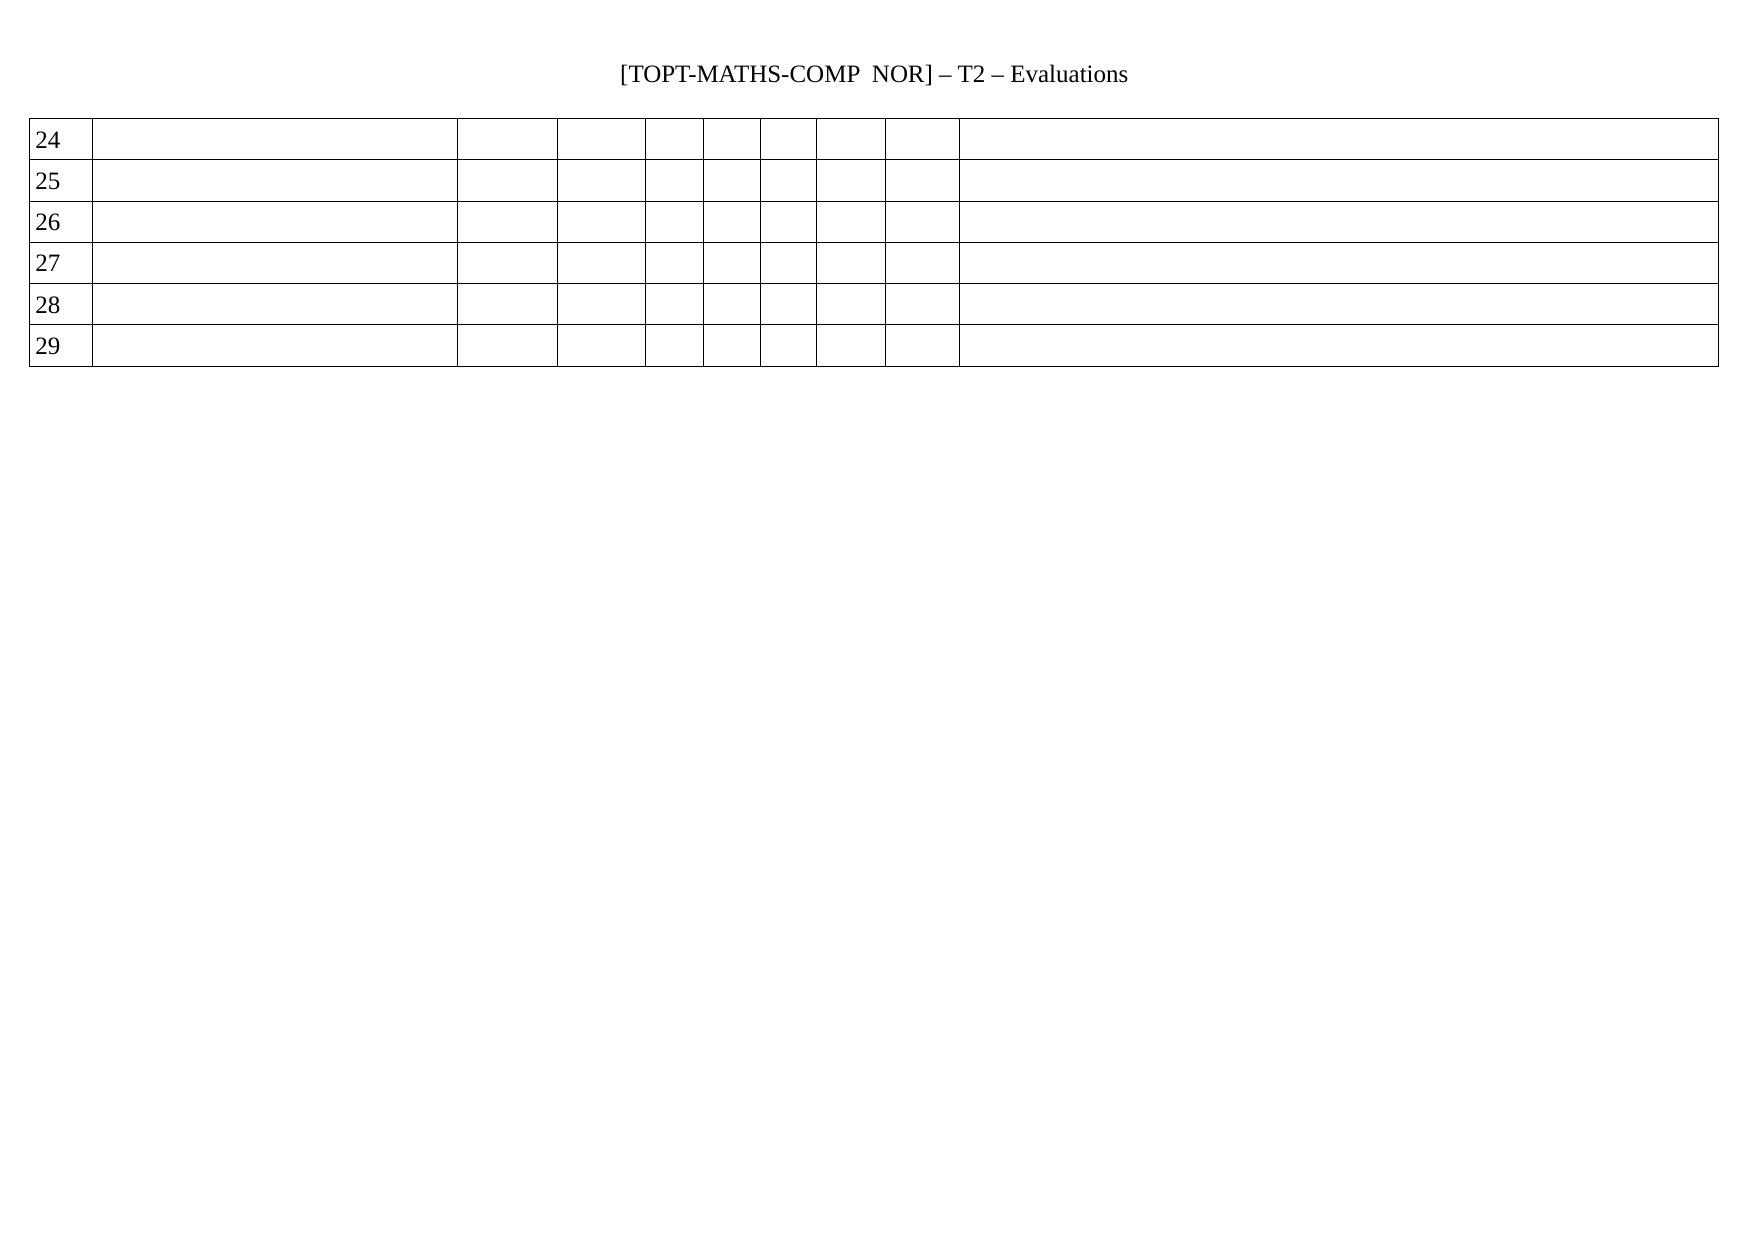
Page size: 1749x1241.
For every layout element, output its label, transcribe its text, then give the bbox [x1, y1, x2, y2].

table_cell 24 [30, 119, 92, 159]
table_cell [558, 160, 645, 201]
table_cell [93, 202, 457, 242]
table_cell [817, 284, 885, 324]
table_cell [886, 119, 959, 159]
table_cell [761, 284, 816, 324]
table_cell [817, 243, 885, 283]
table_cell [558, 202, 645, 242]
table_cell [817, 119, 885, 159]
table_cell 28 [30, 284, 92, 324]
table_cell [886, 284, 959, 324]
table_cell [704, 119, 760, 159]
table_cell [960, 284, 1718, 324]
table_cell [704, 325, 760, 366]
table_cell 25 [30, 160, 92, 201]
table_cell [886, 160, 959, 201]
table_cell [93, 243, 457, 283]
table_cell [960, 202, 1718, 242]
table_cell [761, 160, 816, 201]
table_cell [960, 160, 1718, 201]
table_cell 27 [30, 243, 92, 283]
table_cell [646, 202, 703, 242]
table_cell [960, 325, 1718, 366]
table_cell [886, 325, 959, 366]
table_cell [817, 325, 885, 366]
table_cell [761, 202, 816, 242]
table_cell [93, 325, 457, 366]
table_cell [558, 325, 645, 366]
table_cell [761, 119, 816, 159]
table_cell [458, 202, 557, 242]
table_cell [886, 202, 959, 242]
table_cell [646, 325, 703, 366]
table_cell 26 [30, 202, 92, 242]
table_cell [886, 243, 959, 283]
table_cell [558, 243, 645, 283]
table_cell [458, 160, 557, 201]
table_cell [646, 160, 703, 201]
table_cell [558, 284, 645, 324]
table_cell [458, 325, 557, 366]
table_cell [761, 243, 816, 283]
table_cell [704, 160, 760, 201]
table_cell [960, 119, 1718, 159]
table_cell [817, 160, 885, 201]
table_cell 29 [30, 325, 92, 366]
table_cell [646, 243, 703, 283]
table_cell [458, 119, 557, 159]
table_cell [761, 325, 816, 366]
table_cell [704, 202, 760, 242]
table_cell [558, 119, 645, 159]
table_cell [93, 284, 457, 324]
table_cell [93, 160, 457, 201]
table_cell [646, 284, 703, 324]
table_cell [817, 202, 885, 242]
table_cell [704, 243, 760, 283]
table_cell [93, 119, 457, 159]
table_cell [704, 284, 760, 324]
table_cell [458, 284, 557, 324]
table_cell [458, 243, 557, 283]
table_cell [646, 119, 703, 159]
table_cell [960, 243, 1718, 283]
